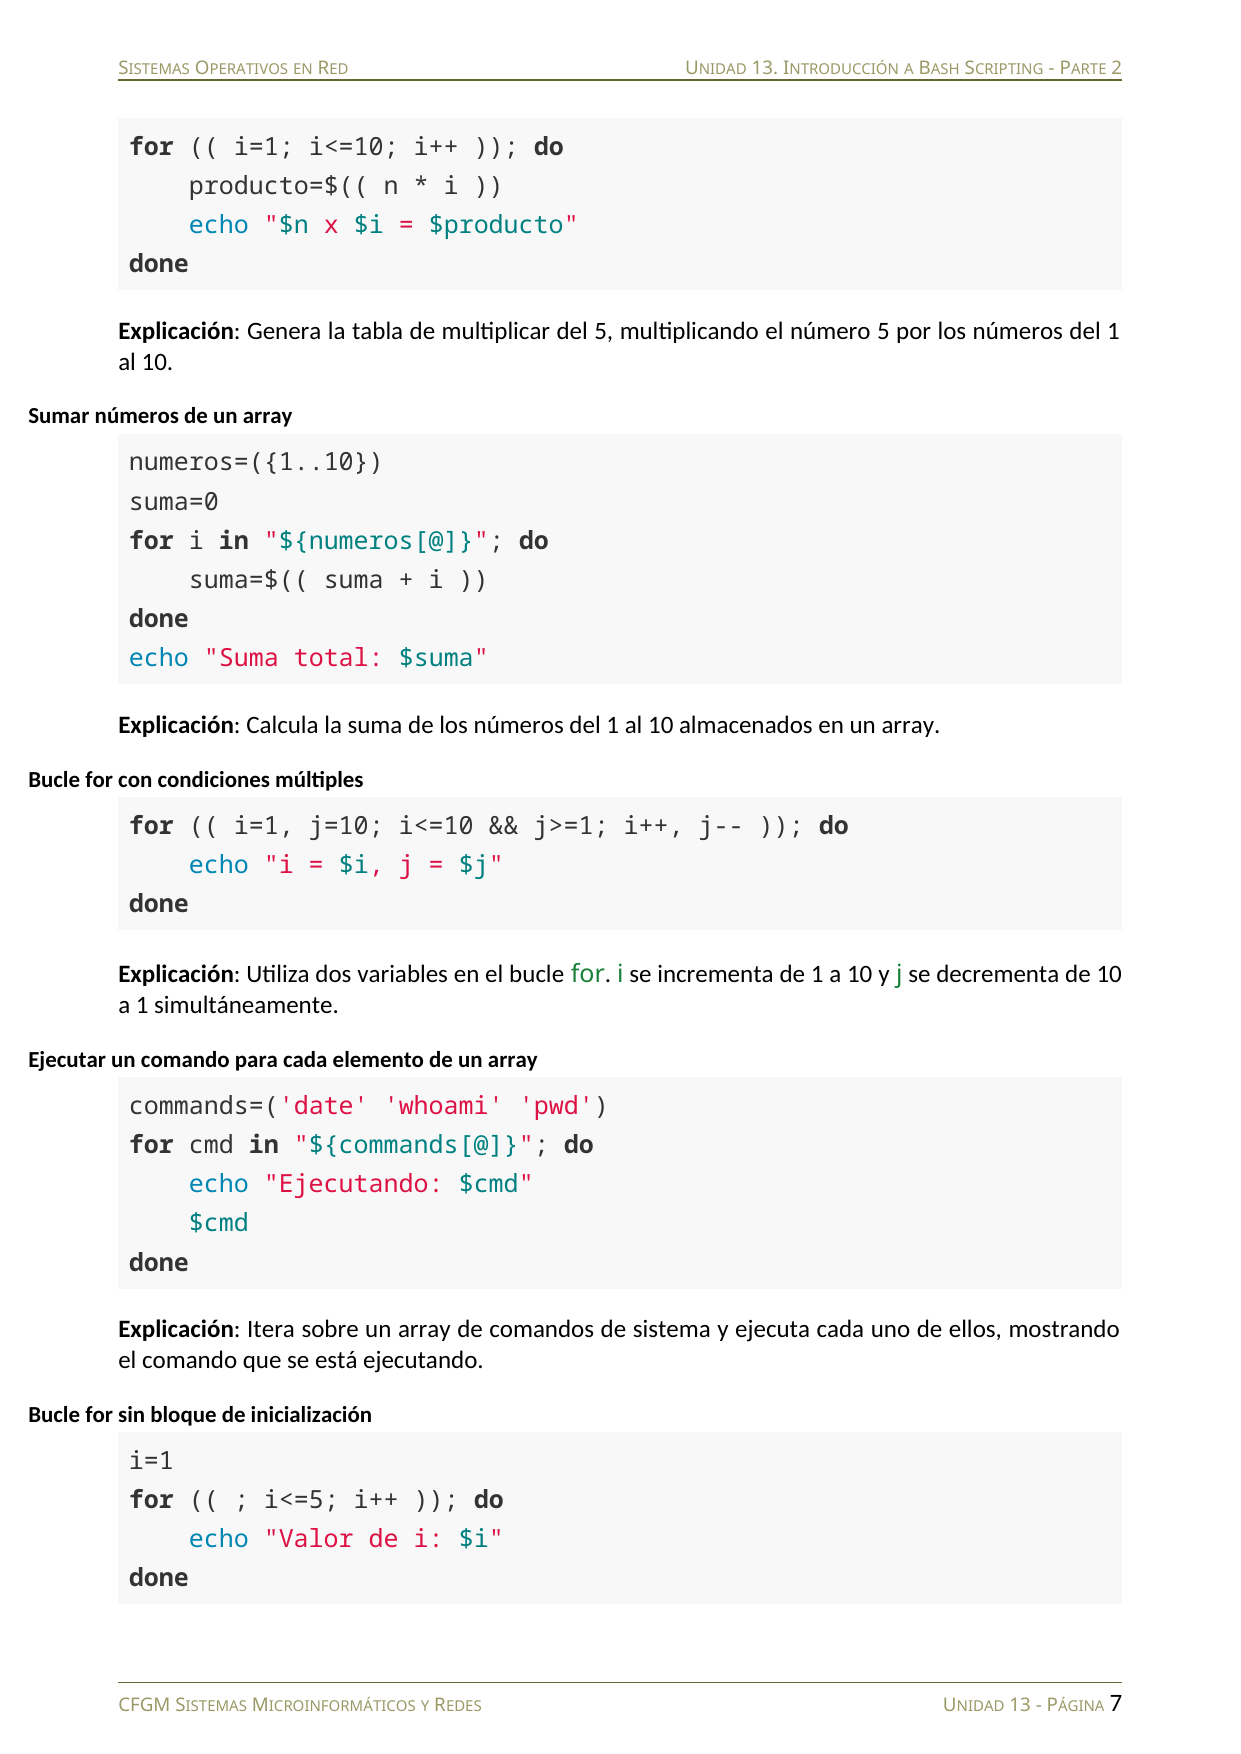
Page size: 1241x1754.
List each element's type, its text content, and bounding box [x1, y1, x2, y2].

table_header numeros=({1..10}) suma=0 for i in "${numeros[@]}"; do suma=$(( suma + i )) done echo "Suma total: $suma" [118, 434, 1122, 684]
text Explicación: Calcula la suma de los números del 1 al 10 almacenados en un array. [118, 709, 1122, 740]
table_header for (( i=1; i<=10; i++ )); do producto=$(( n * i )) echo "$n x $i = $producto" done [118, 118, 1122, 290]
text Explicación: Genera la tabla de multiplicar del 5, multiplicando el número 5 por los números del 1 al 10. [118, 315, 1122, 376]
table_header i=1 for (( ; i<=5; i++ )); do echo "Valor de i: $i" done [118, 1432, 1122, 1604]
table_header commands=('date' 'whoami' 'pwd') for cmd in "${commands[@]}"; do echo "Ejecutando: $cmd" $cmd done [118, 1077, 1122, 1289]
text Explicación: Itera sobre un array de comandos de sistema y ejecuta cada uno de ellos, mostrando el comando que se está ejecutando. [118, 1314, 1122, 1375]
subtitle Sumar números de un array [28, 401, 1122, 429]
subtitle Bucle for con condiciones múltiples [28, 765, 1122, 793]
table_header for (( i=1, j=10; i<=10 && j>=1; i++, j-- )); do echo "i = $i, j = $j" done [118, 797, 1122, 930]
text Explicación: Utiliza dos variables en el bucle for. i se incrementa de 1 a 10 y j se decrementa de 10 a 1 simultáneamente. [118, 955, 1122, 1020]
subtitle Ejecutar un comando para cada elemento de un array [28, 1045, 1122, 1073]
subtitle Bucle for sin bloque de inicialización [28, 1400, 1122, 1428]
